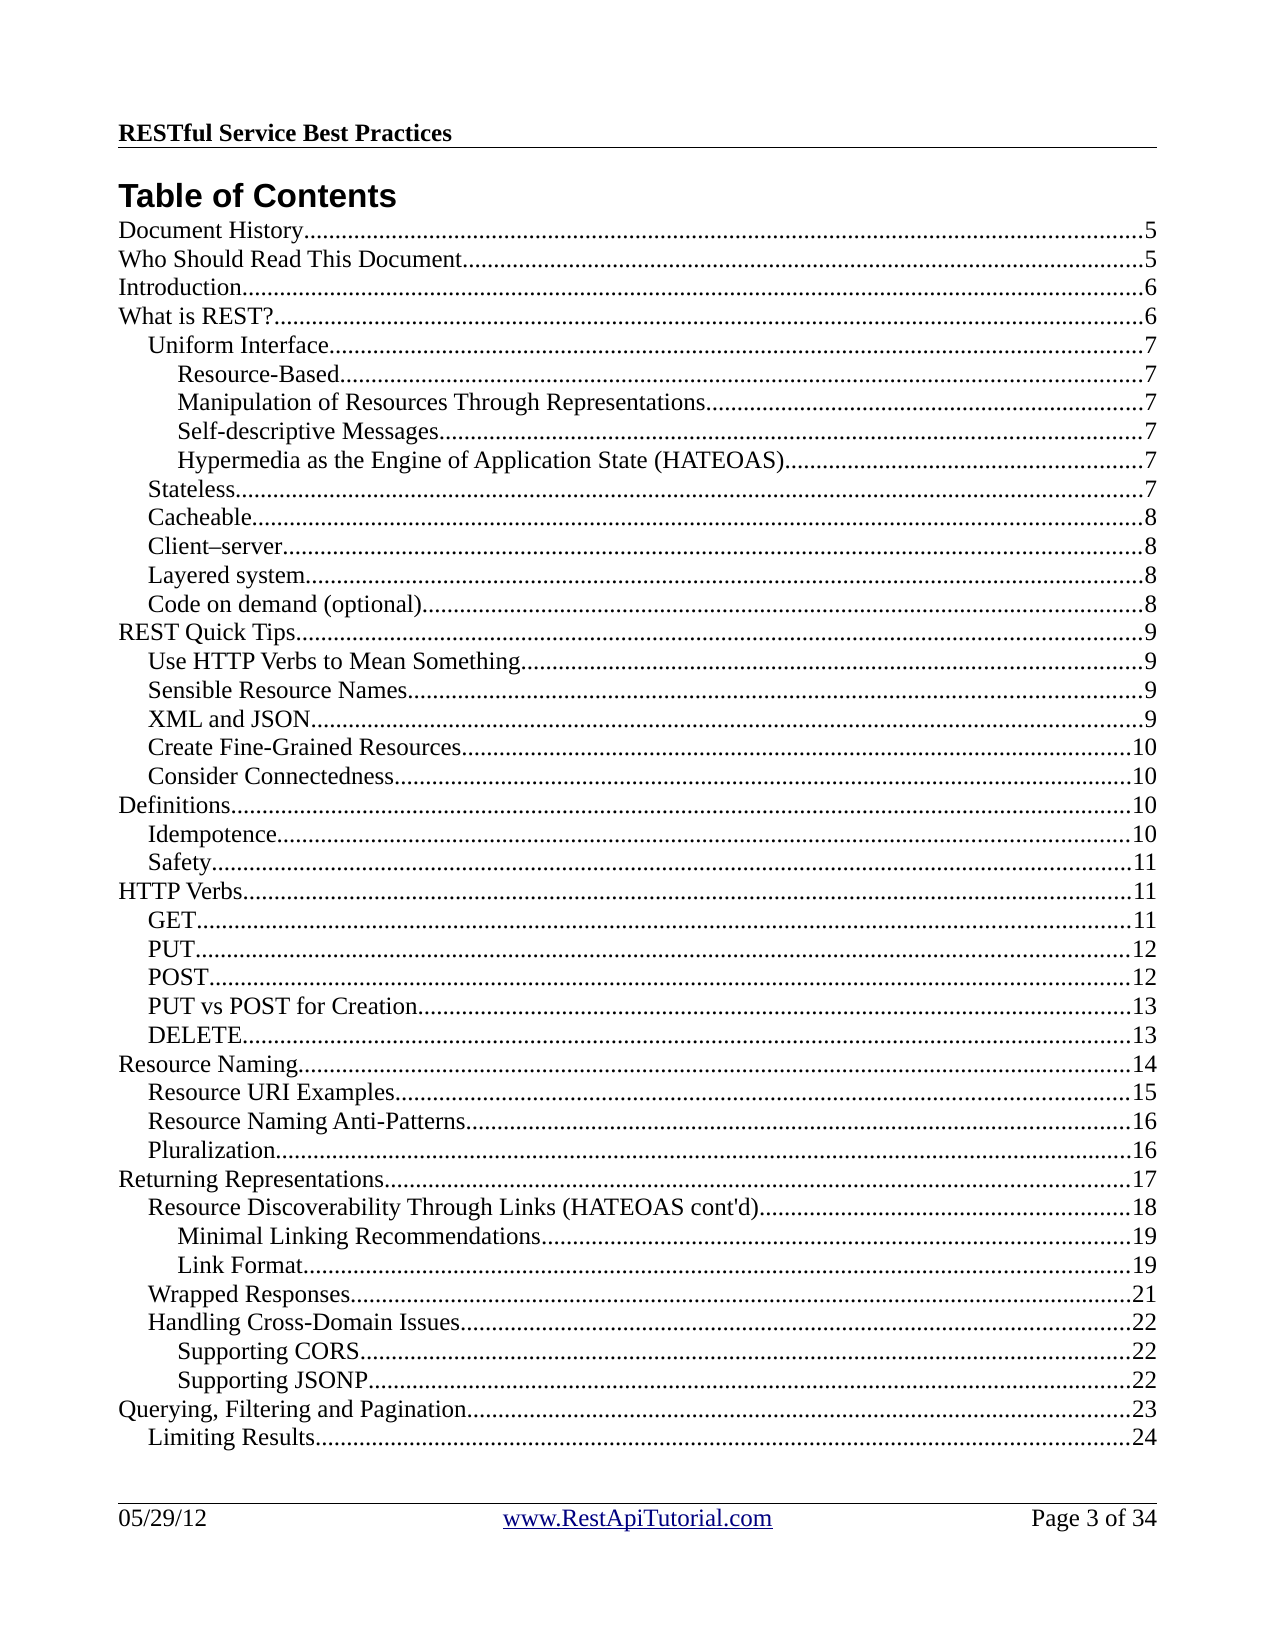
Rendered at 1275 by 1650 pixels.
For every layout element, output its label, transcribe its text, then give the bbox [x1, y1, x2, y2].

text POST 12 [148, 962, 1157, 991]
text HTTP Verbs 11 [118, 876, 1157, 905]
text Idempotence 10 [148, 819, 1157, 847]
text Resource-Based 7 [177, 359, 1157, 387]
text What is REST? 6 [118, 301, 1157, 330]
text GET 11 [148, 905, 1157, 934]
text Manipulation of Resources Through Representations 7 [177, 387, 1157, 416]
text PUT vs POST for Creation 13 [148, 991, 1157, 1020]
text Uniform Interface 7 [148, 330, 1157, 359]
subtitle Table of Contents [118, 176, 1157, 215]
text Create Fine-Grained Resources 10 [148, 732, 1157, 761]
text Querying, Filtering and Pagination 23 [118, 1394, 1157, 1422]
text Code on demand (optional) 8 [148, 589, 1157, 617]
text PUT 12 [148, 934, 1157, 962]
text Document History 5 [118, 215, 1157, 244]
text Hypermedia as the Engine of Application State (HATEOAS) 7 [177, 445, 1157, 474]
text Definitions 10 [118, 790, 1157, 819]
text Supporting JSONP 22 [177, 1365, 1157, 1394]
text Returning Representations 17 [118, 1164, 1157, 1192]
text Layered system 8 [148, 560, 1157, 589]
text Link Format 19 [177, 1250, 1157, 1279]
text Safety 11 [148, 847, 1157, 876]
text Resource Discoverability Through Links (HATEOAS cont'd) 18 [148, 1192, 1157, 1221]
text Handling Cross-Domain Issues 22 [148, 1307, 1157, 1336]
text Pluralization 16 [148, 1135, 1157, 1164]
text Consider Connectedness 10 [148, 761, 1157, 790]
text Introduction 6 [118, 272, 1157, 301]
text REST Quick Tips 9 [118, 617, 1157, 646]
text Resource Naming 14 [118, 1049, 1157, 1077]
text Limiting Results 24 [148, 1422, 1157, 1451]
text Stateless 7 [148, 474, 1157, 502]
text Client–server 8 [148, 531, 1157, 560]
text Resource Naming Anti-Patterns 16 [148, 1106, 1157, 1135]
text Resource URI Examples 15 [148, 1077, 1157, 1106]
text Wrapped Responses 21 [148, 1279, 1157, 1307]
text DELETE 13 [148, 1020, 1157, 1049]
text Who Should Read This Document 5 [118, 244, 1157, 272]
text Self-descriptive Messages 7 [177, 416, 1157, 445]
text Use HTTP Verbs to Mean Something 9 [148, 646, 1157, 675]
text Cacheable 8 [148, 502, 1157, 531]
text Supporting CORS 22 [177, 1336, 1157, 1365]
text XML and JSON 9 [148, 704, 1157, 732]
text Minimal Linking Recommendations 19 [177, 1221, 1157, 1250]
text Sensible Resource Names 9 [148, 675, 1157, 704]
